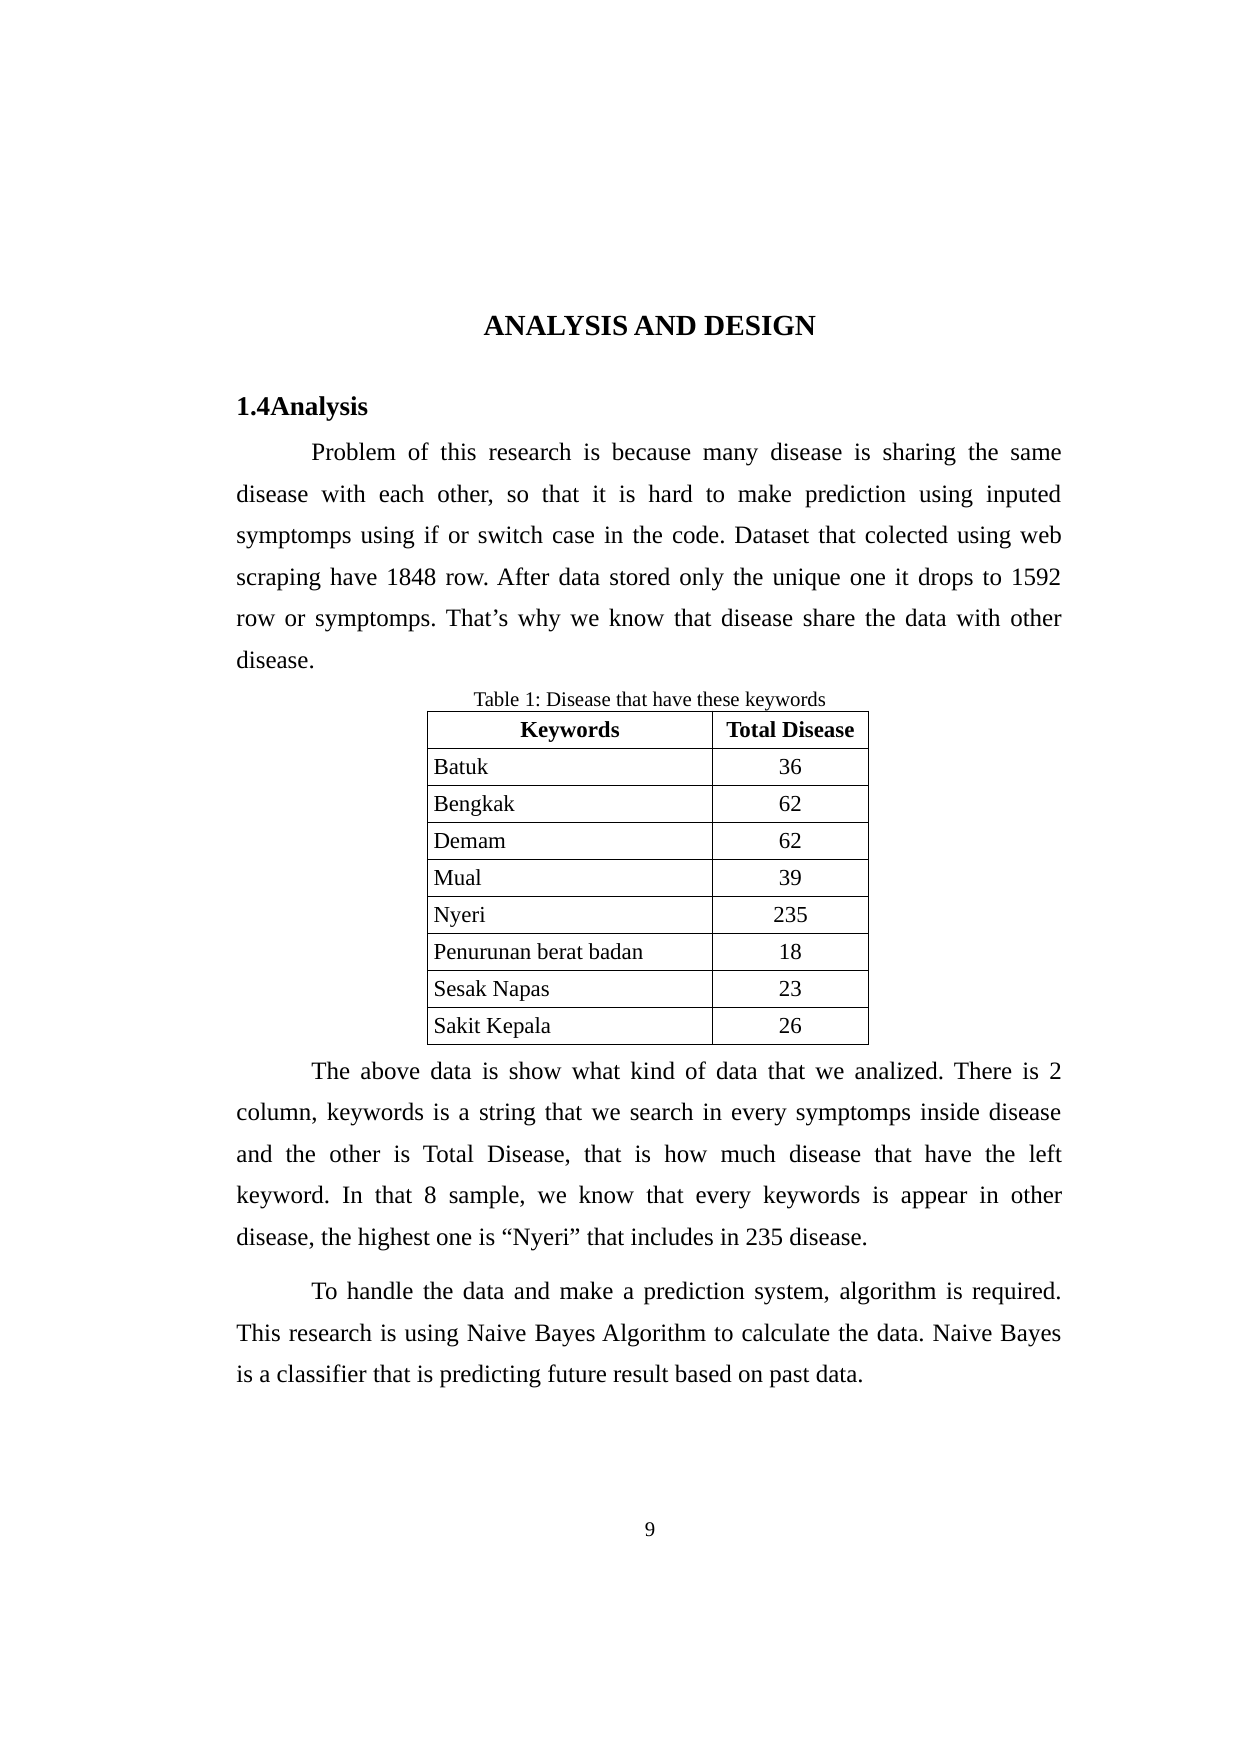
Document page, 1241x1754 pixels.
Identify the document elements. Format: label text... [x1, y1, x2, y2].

text Problem of this research is because many disease is sharing the same disease with each other, so that it is hard to make prediction using inputed symptomps using if or switch case in the code. Dataset that colected using web scraping have 1848 row. After data stored only the unique one it drops to 1592 row or symptomps. That’s why we know that disease share the data with other disease. [236, 438, 1063, 674]
table_cell 39 [713, 860, 868, 896]
text Analysis and Design [236, 261, 1063, 342]
table_cell Penurunan berat badan [428, 934, 712, 970]
list Analysis [236, 391, 1063, 421]
table_cell Batuk [428, 749, 712, 785]
table_cell 62 [713, 786, 868, 822]
table_cell Sesak Napas [428, 971, 712, 1007]
table_cell Sakit Kepala [428, 1008, 712, 1044]
table_cell 62 [713, 823, 868, 859]
table_cell 18 [713, 934, 868, 970]
table_cell Bengkak [428, 786, 712, 822]
text To handle the data and make a prediction system, algorithm is required. This research is using Naive Bayes Algorithm to calculate the data. Naive Bayes is a classifier that is predicting future result based on past data. [236, 1277, 1063, 1388]
table_cell Demam [428, 823, 712, 859]
text The above data is show what kind of data that we analized. There is 2 column, keywords is a string that we search in every symptomps inside disease and the other is Total Disease, that is how much disease that have the left keyword. In that 8 sample, we know that every keywords is appear in other disease, the highest one is “Nyeri” that includes in 235 disease. [236, 1057, 1063, 1251]
table_header Total Disease [713, 712, 868, 748]
table_header Keywords [428, 712, 712, 748]
table_cell Nyeri [428, 897, 712, 933]
table_cell Mual [428, 860, 712, 896]
table_cell 26 [713, 1008, 868, 1044]
table_cell 23 [713, 971, 868, 1007]
table_cell 235 [713, 897, 868, 933]
table_cell 36 [713, 749, 868, 785]
text Table 1: Disease that have these keywords [236, 687, 1063, 711]
